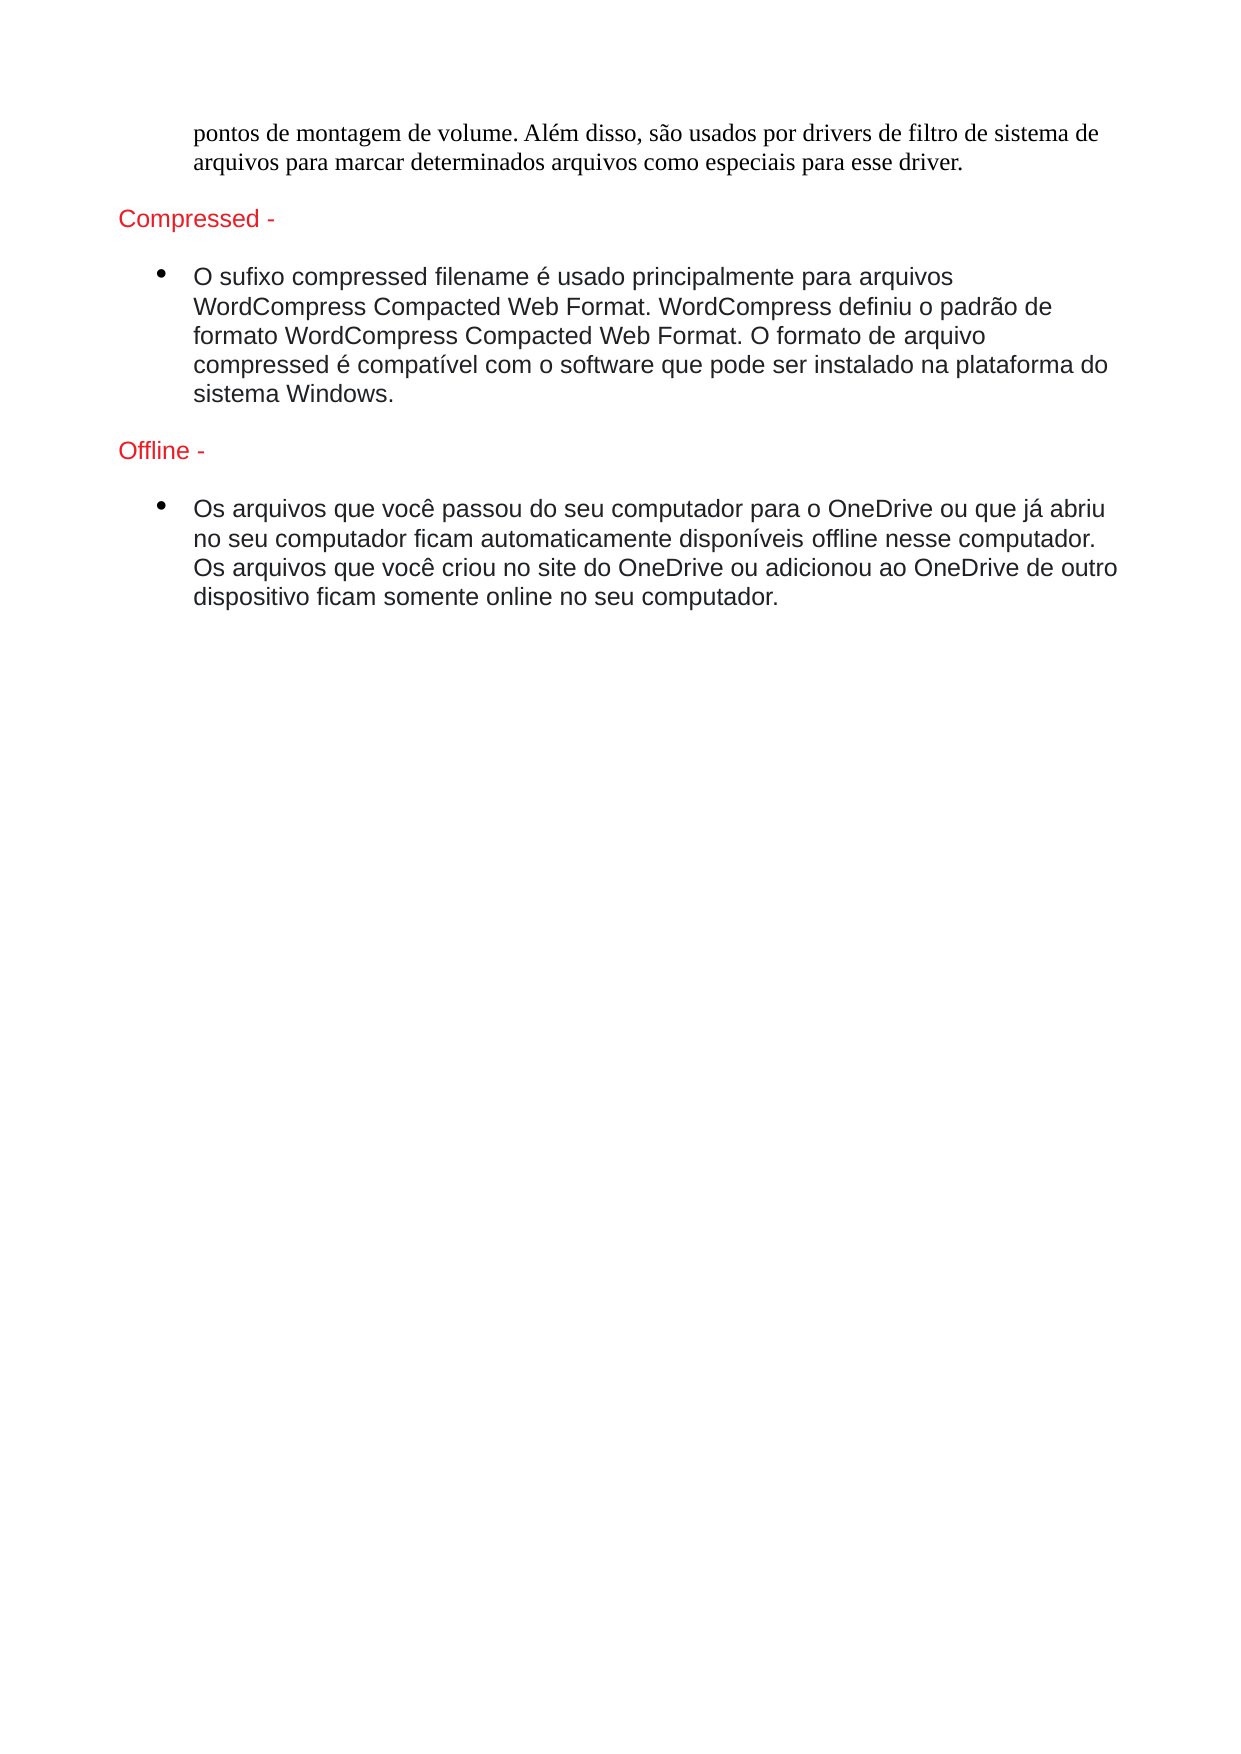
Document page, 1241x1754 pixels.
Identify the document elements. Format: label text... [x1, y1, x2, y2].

list Os arquivos que você passou do seu computador para o OneDrive ou que já abriu no seu computador ficam automaticamente disponíveis offline nesse computador. Os arquivos que você criou no site do OneDrive ou adicionou ao OneDrive de outro dispositivo ficam somente online no seu computador. [156, 494, 1122, 610]
list pontos de montagem de volume. Além disso, são usados por drivers de filtro de sistema de arquivos para marcar determinados arquivos como especiais para esse driver. [156, 118, 1122, 176]
text Compressed - [118, 204, 1122, 233]
list O sufixo compressed filename é usado principalmente para arquivos WordCompress Compacted Web Format. WordCompress definiu o padrão de formato WordCompress Compacted Web Format. O formato de arquivo compressed é compatível com o software que pode ser instalado na plataforma do sistema Windows. [156, 262, 1122, 407]
text Offline - [118, 436, 1122, 465]
